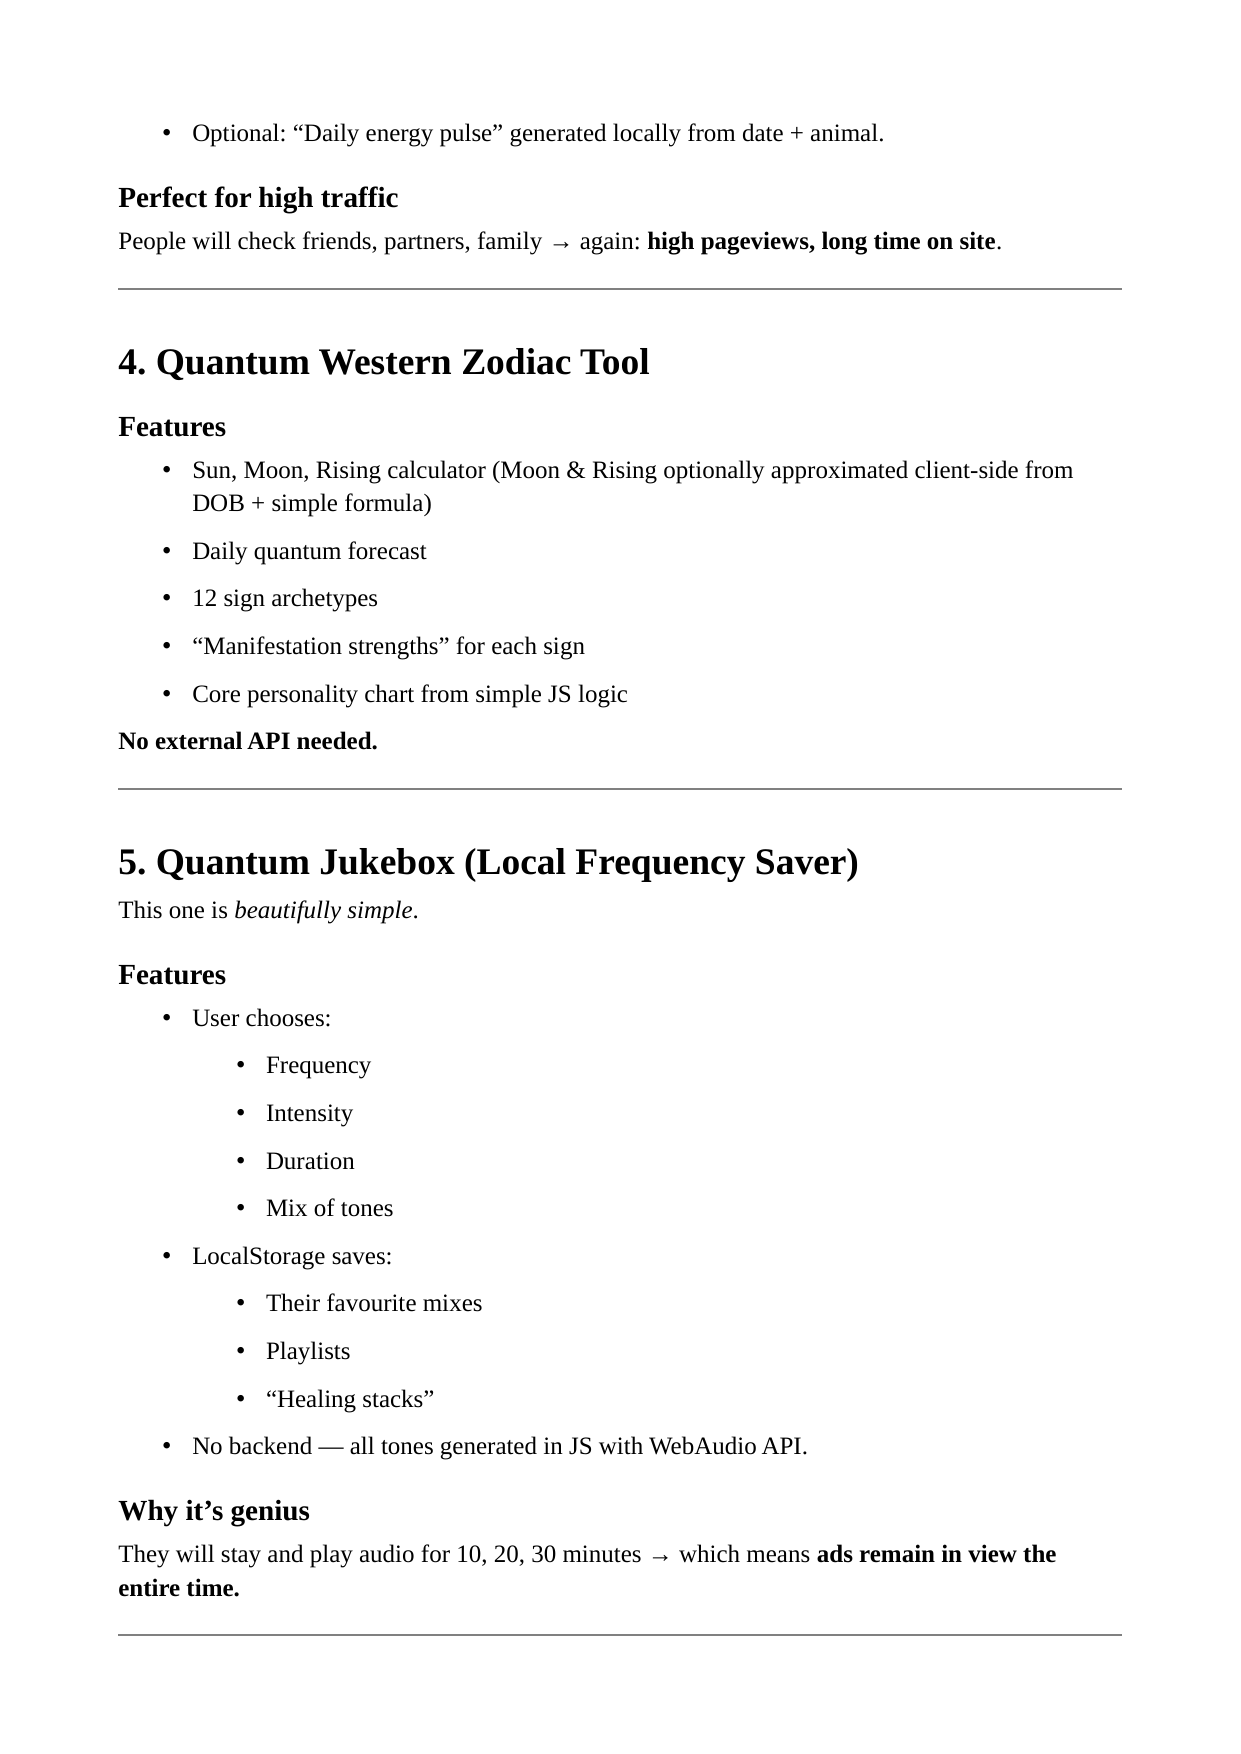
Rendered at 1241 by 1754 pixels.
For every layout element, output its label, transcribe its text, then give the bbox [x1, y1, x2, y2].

list Core personality chart from simple JS logic [162, 679, 1122, 707]
list LocalStorage saves: [162, 1241, 1122, 1270]
subtitle Why it’s genius [118, 1493, 1122, 1527]
list Frequency [236, 1051, 1122, 1079]
subtitle Perfect for high traffic [118, 180, 1122, 214]
subtitle Features [118, 957, 1122, 990]
subtitle Features [118, 409, 1122, 443]
list 12 sign archetypes [162, 583, 1122, 612]
list Mix of tones [236, 1193, 1122, 1222]
text People will check friends, partners, family → again: high pageviews, long time on site. [118, 226, 1122, 255]
list “Healing stacks” [236, 1384, 1122, 1412]
list Sun, Moon, Rising calculator (Moon & Rising optionally approximated client-side from DOB + simple formula) [162, 455, 1122, 517]
list Playlists [236, 1336, 1122, 1365]
subtitle 5. Quantum Jukebox (Local Frequency Saver) [118, 839, 1122, 882]
list User chooses: [162, 1003, 1122, 1032]
list Optional: “Daily energy pulse” generated locally from date + animal. [162, 118, 1122, 147]
list Their favourite mixes [236, 1288, 1122, 1317]
text They will stay and play audio for 10, 20, 30 minutes → which means ads remain in view the entire time. [118, 1539, 1122, 1601]
list No backend — all tones generated in JS with WebAudio API. [162, 1431, 1122, 1460]
text This one is beautifully simple. [118, 895, 1122, 923]
list Duration [236, 1146, 1122, 1174]
text No external API needed. [118, 726, 1122, 755]
list Daily quantum forecast [162, 536, 1122, 565]
subtitle 4. Quantum Western Zodiac Tool [118, 339, 1122, 382]
list “Manifestation strengths” for each sign [162, 631, 1122, 660]
list Intensity [236, 1098, 1122, 1127]
